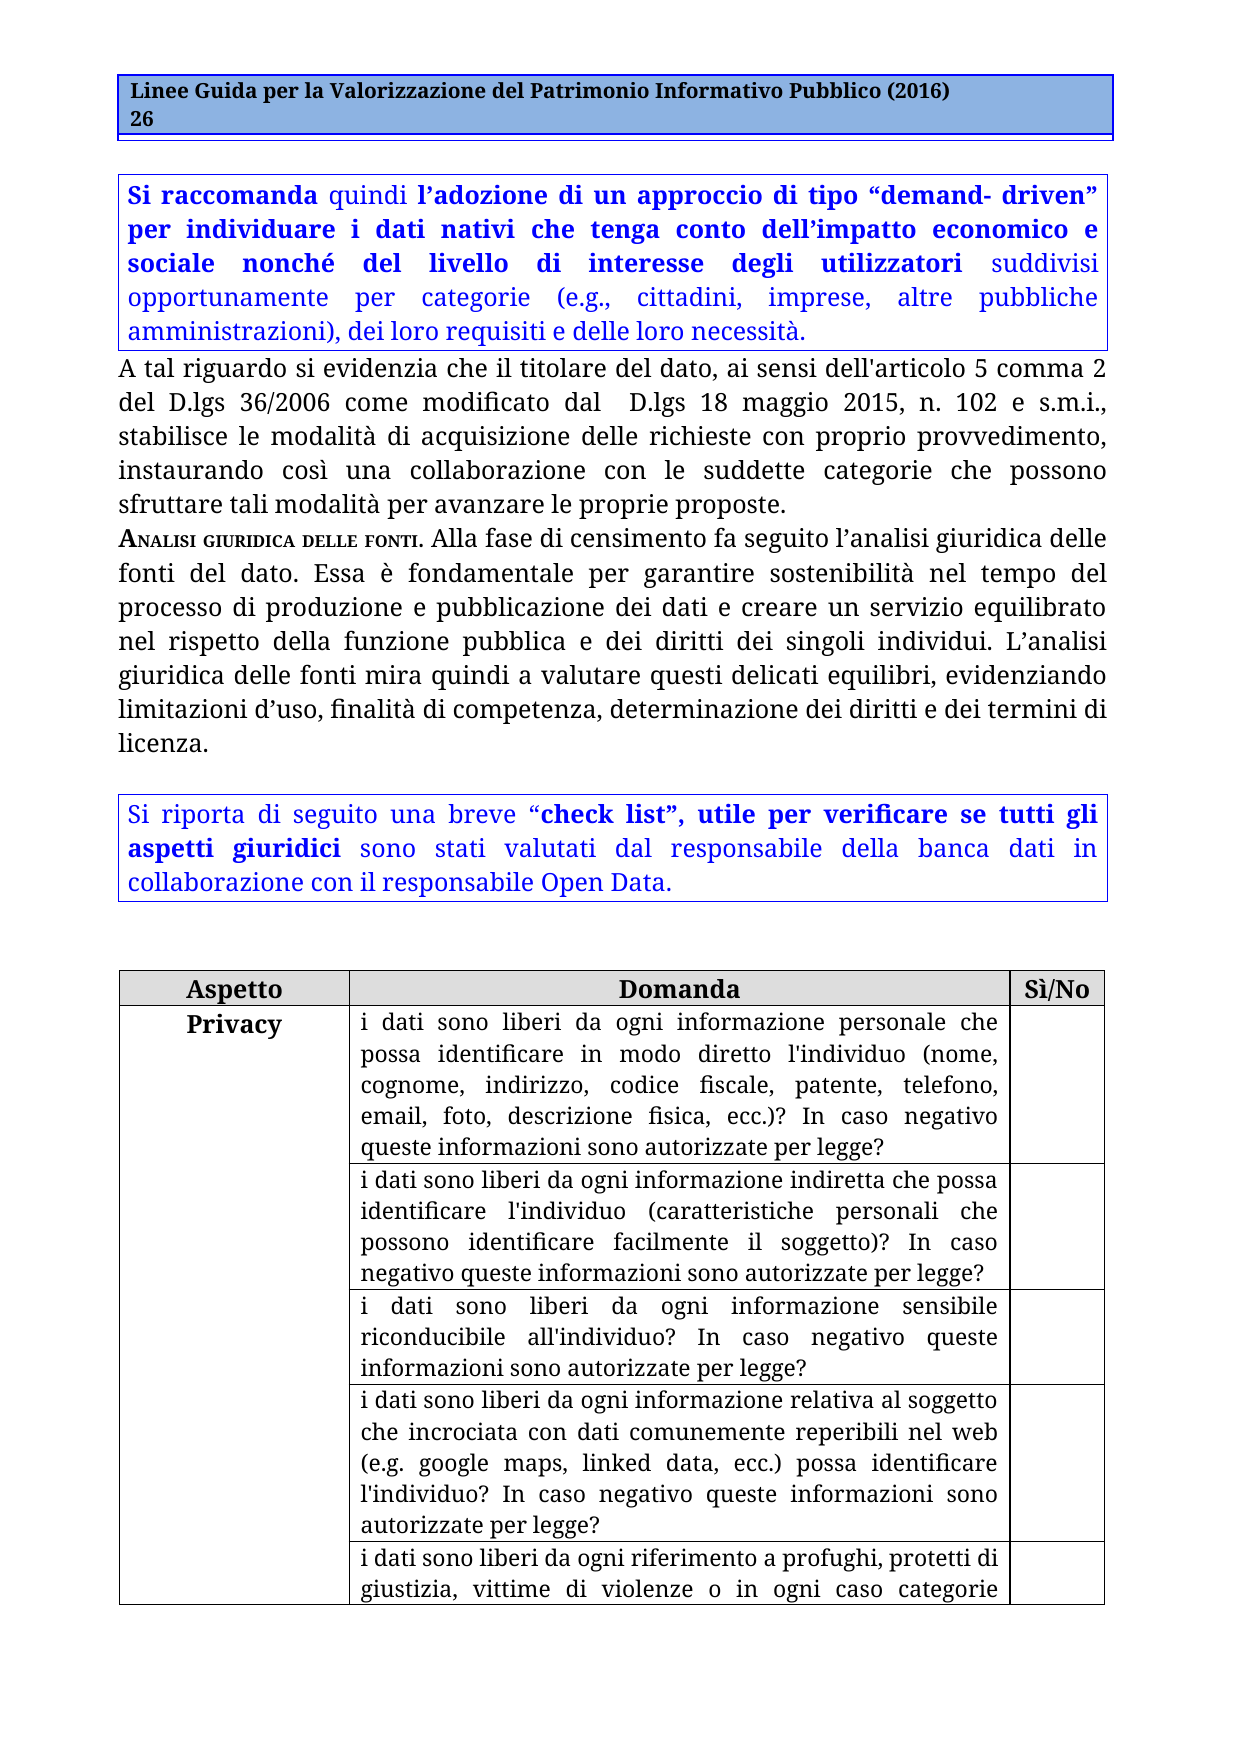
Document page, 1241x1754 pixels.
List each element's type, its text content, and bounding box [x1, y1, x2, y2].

table_cell i dati sono liberi da ogni informazione relativa al soggetto che incrociata con dati comunemente reperibili nel web (e.g. google maps, linked data, ecc.) possa identificare l'individuo? In caso negativo queste informazioni sono autorizzate per legge? [350, 1385, 1009, 1541]
text Analisi giuridica delle fonti. Alla fase di censimento fa seguito l’analisi giuridica delle fonti del dato. Essa è fondamentale per garantire sostenibilità nel tempo del processo di produzione e pubblicazione dei dati e creare un servizio equilibrato nel rispetto della funzione pubblica e dei diritti dei singoli individui. L’analisi giuridica delle fonti mira quindi a valutare questi delicati equilibri, evidenziando limitazioni d’uso, finalità di competenza, determinazione dei diritti e dei termini di licenza. [118, 521, 1108, 759]
table_cell [1011, 1542, 1104, 1604]
table_cell [1011, 1006, 1104, 1163]
table_cell Privacy [120, 1006, 349, 1604]
table_header Aspetto [120, 971, 349, 1005]
table_cell i dati sono liberi da ogni riferimento a profughi, protetti di giustizia, vittime di violenze o in ogni caso categorie [350, 1542, 1009, 1604]
table_cell [1011, 1164, 1104, 1289]
table_cell i dati sono liberi da ogni informazione indiretta che possa identificare l'individuo (caratteristiche personali che possono identificare facilmente il soggetto)? In caso negativo queste informazioni sono autorizzate per legge? [350, 1164, 1009, 1289]
table_cell i dati sono liberi da ogni informazione personale che possa identificare in modo diretto l'individuo (nome, cognome, indirizzo, codice fiscale, patente, telefono, email, foto, descrizione fisica, ecc.)? In caso negativo queste informazioni sono autorizzate per legge? [350, 1006, 1009, 1163]
table_header Sì/No [1011, 971, 1104, 1005]
table_cell i dati sono liberi da ogni informazione sensibile riconducibile all'individuo? In caso negativo queste informazioni sono autorizzate per legge? [350, 1290, 1009, 1383]
table_cell [1011, 1290, 1104, 1383]
text A tal riguardo si evidenzia che il titolare del dato, ai sensi dell'articolo 5 comma 2 del D.lgs 36/2006 come modificato dal D.lgs 18 maggio 2015, n. 102 e s.m.i., stabilisce le modalità di acquisizione delle richieste con proprio provvedimento, instaurando così una collaborazione con le suddette categorie che possono sfruttare tali modalità per avanzare le proprie proposte. [118, 351, 1108, 521]
text Si riporta di seguito una breve “check list”, utile per verificare se tutti gli aspetti giuridici sono stati valutati dal responsabile della banca dati in collaborazione con il responsabile Open Data. [119, 795, 1107, 901]
text Si raccomanda quindi l’adozione di un approccio di tipo “demand- driven” per individuare i dati nativi che tenga conto dell’impatto economico e sociale nonché del livello di interesse degli utilizzatori suddivisi opportunamente per categorie (e.g., cittadini, imprese, altre pubbliche amministrazioni), dei loro requisiti e delle loro necessità. [119, 175, 1107, 350]
table_header Domanda [350, 971, 1009, 1005]
table_cell [1011, 1385, 1104, 1541]
